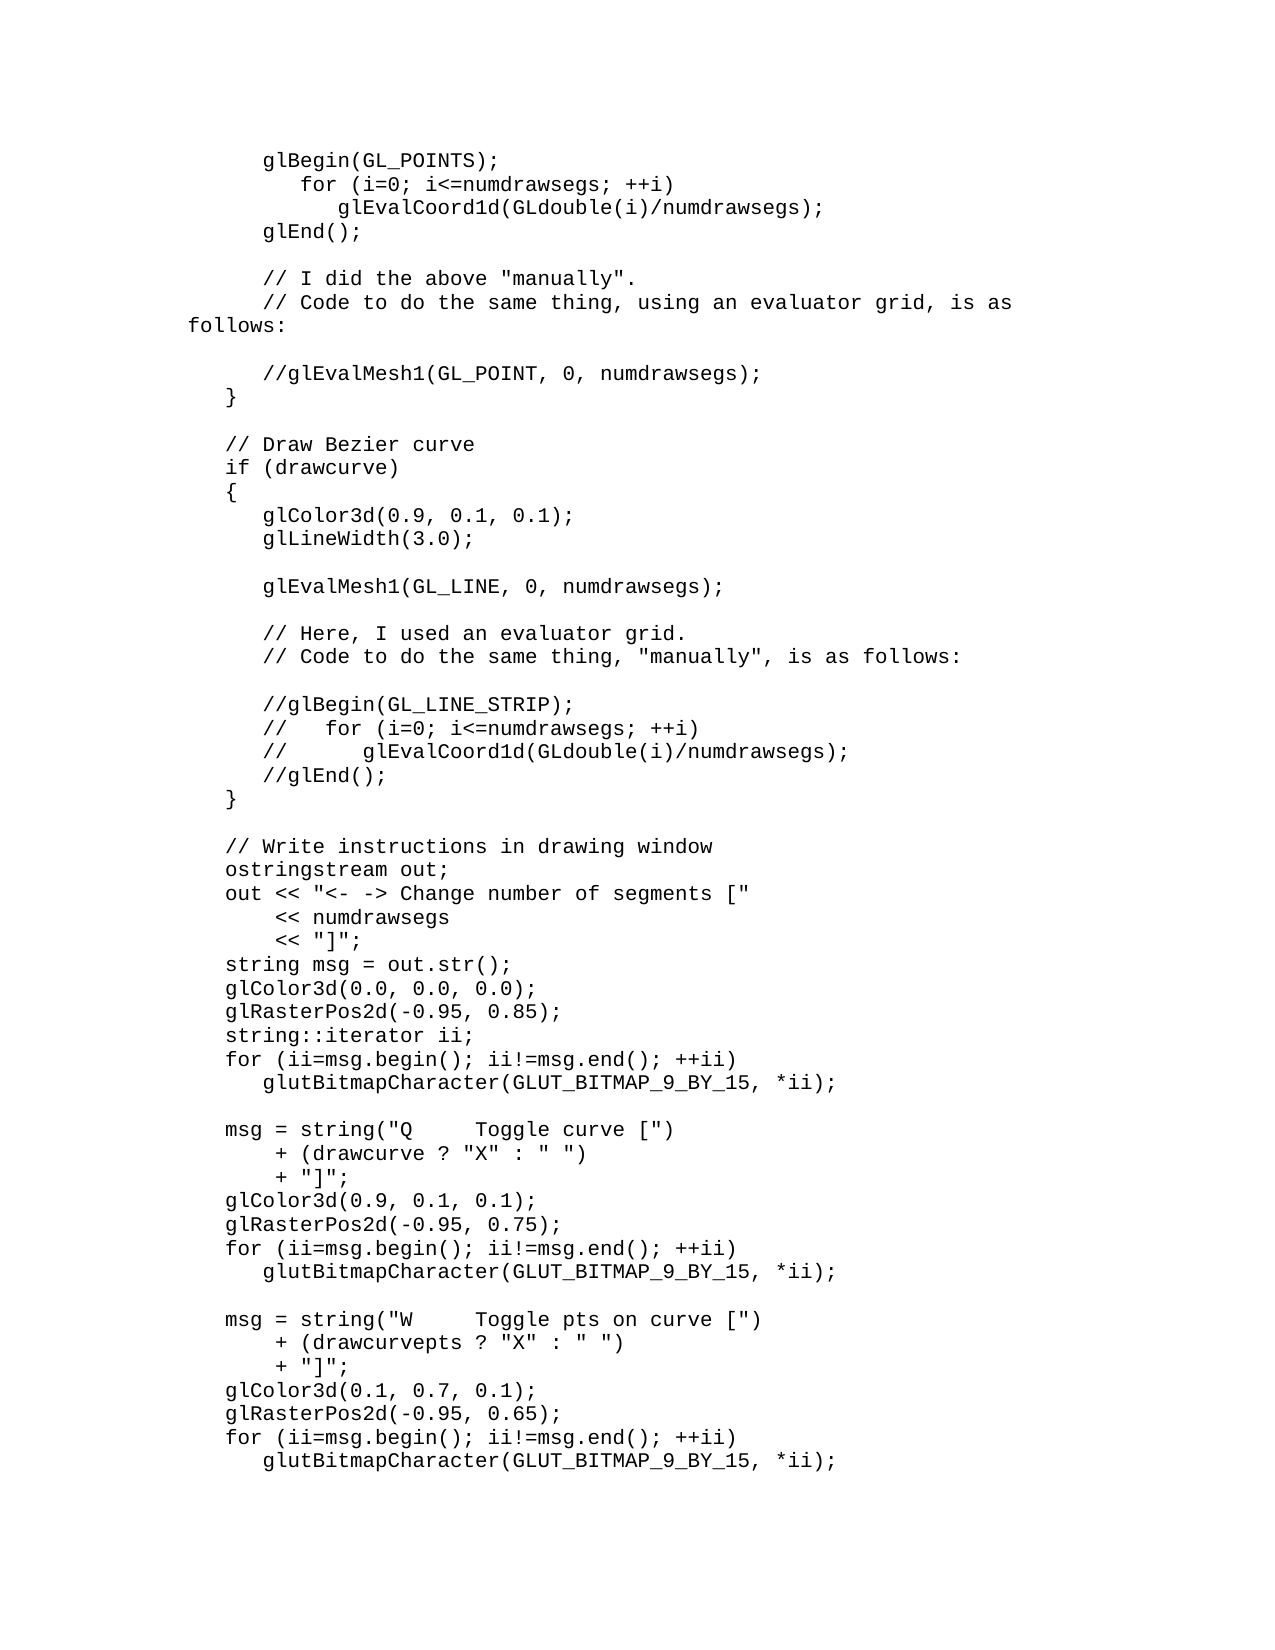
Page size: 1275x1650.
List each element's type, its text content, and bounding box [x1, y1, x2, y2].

text // I did the above "manually". [187, 268, 1087, 292]
text glLineWidth(3.0); [187, 528, 1087, 552]
text << "]"; [187, 930, 1087, 954]
text // for (i=0; i<=numdrawsegs; ++i) [187, 717, 1087, 741]
text glutBitmapCharacter(GLUT_BITMAP_9_BY_15, *ii); [187, 1261, 1087, 1285]
text + (drawcurve ? "X" : " ") [187, 1143, 1087, 1167]
text glColor3d(0.1, 0.7, 0.1); [187, 1379, 1087, 1403]
text for (ii=msg.begin(); ii!=msg.end(); ++ii) [187, 1427, 1087, 1451]
text // glEvalCoord1d(GLdouble(i)/numdrawsegs); [187, 741, 1087, 765]
text msg = string("Q Toggle curve [") [187, 1119, 1087, 1143]
text glRasterPos2d(-0.95, 0.75); [187, 1214, 1087, 1238]
text string::iterator ii; [187, 1025, 1087, 1048]
text // Code to do the same thing, "manually", is as follows: [187, 647, 1087, 670]
text glColor3d(0.9, 0.1, 0.1); [187, 1190, 1087, 1214]
text glColor3d(0.9, 0.1, 0.1); [187, 505, 1087, 528]
text glRasterPos2d(-0.95, 0.65); [187, 1403, 1087, 1427]
text ostringstream out; [187, 859, 1087, 883]
text + "]"; [187, 1356, 1087, 1379]
text + "]"; [187, 1167, 1087, 1190]
text for (i=0; i<=numdrawsegs; ++i) [187, 174, 1087, 197]
text // Write instructions in drawing window [187, 836, 1087, 859]
text + (drawcurvepts ? "X" : " ") [187, 1332, 1087, 1356]
text for (ii=msg.begin(); ii!=msg.end(); ++ii) [187, 1048, 1087, 1072]
text } [187, 386, 1087, 410]
text glBegin(GL_POINTS); [187, 150, 1087, 174]
text if (drawcurve) [187, 457, 1087, 481]
text glutBitmapCharacter(GLUT_BITMAP_9_BY_15, *ii); [187, 1451, 1087, 1474]
text } [187, 788, 1087, 812]
text for (ii=msg.begin(); ii!=msg.end(); ++ii) [187, 1238, 1087, 1261]
text //glEnd(); [187, 765, 1087, 788]
text // Code to do the same thing, using an evaluator grid, is as follows: [187, 292, 1087, 339]
text glEvalCoord1d(GLdouble(i)/numdrawsegs); [187, 197, 1087, 221]
text string msg = out.str(); [187, 954, 1087, 978]
text << numdrawsegs [187, 907, 1087, 930]
text msg = string("W Toggle pts on curve [") [187, 1309, 1087, 1332]
text out << "<- -> Change number of segments [" [187, 883, 1087, 907]
text glColor3d(0.0, 0.0, 0.0); [187, 978, 1087, 1001]
text glEnd(); [187, 221, 1087, 244]
text { [187, 481, 1087, 505]
text glutBitmapCharacter(GLUT_BITMAP_9_BY_15, *ii); [187, 1072, 1087, 1096]
text glRasterPos2d(-0.95, 0.85); [187, 1001, 1087, 1025]
text // Draw Bezier curve [187, 434, 1087, 457]
text //glEvalMesh1(GL_POINT, 0, numdrawsegs); [187, 363, 1087, 386]
text glEvalMesh1(GL_LINE, 0, numdrawsegs); [187, 576, 1087, 599]
text // Here, I used an evaluator grid. [187, 623, 1087, 647]
text //glBegin(GL_LINE_STRIP); [187, 694, 1087, 717]
